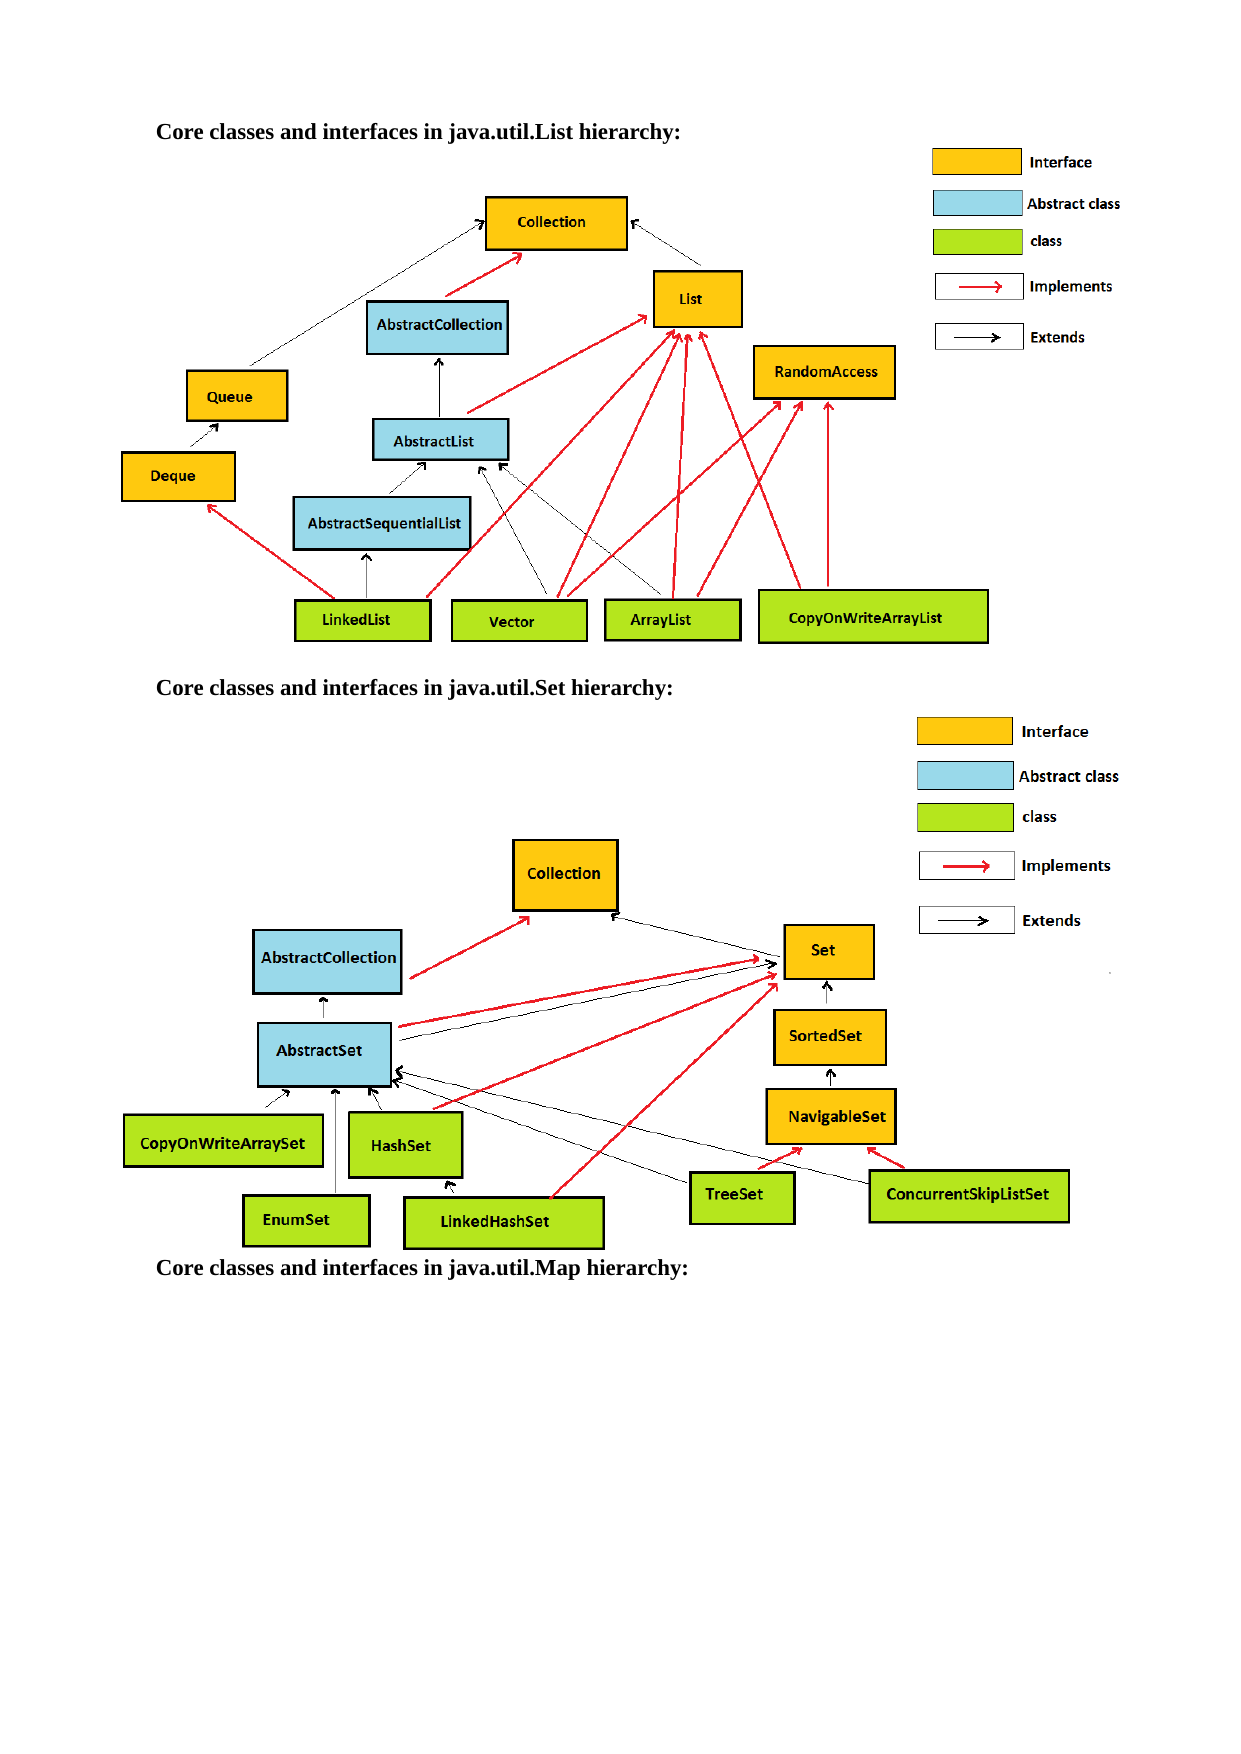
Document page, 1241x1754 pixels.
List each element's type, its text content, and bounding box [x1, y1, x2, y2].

picture [118, 144, 1123, 645]
list Core classes and interfaces in java.util.List hierarchy: [118, 118, 1122, 144]
list Core classes and interfaces in java.util.Map hierarchy: [118, 1254, 1122, 1280]
list Core classes and interfaces in java.util.Set hierarchy: [118, 673, 1122, 700]
picture [118, 700, 1123, 1254]
